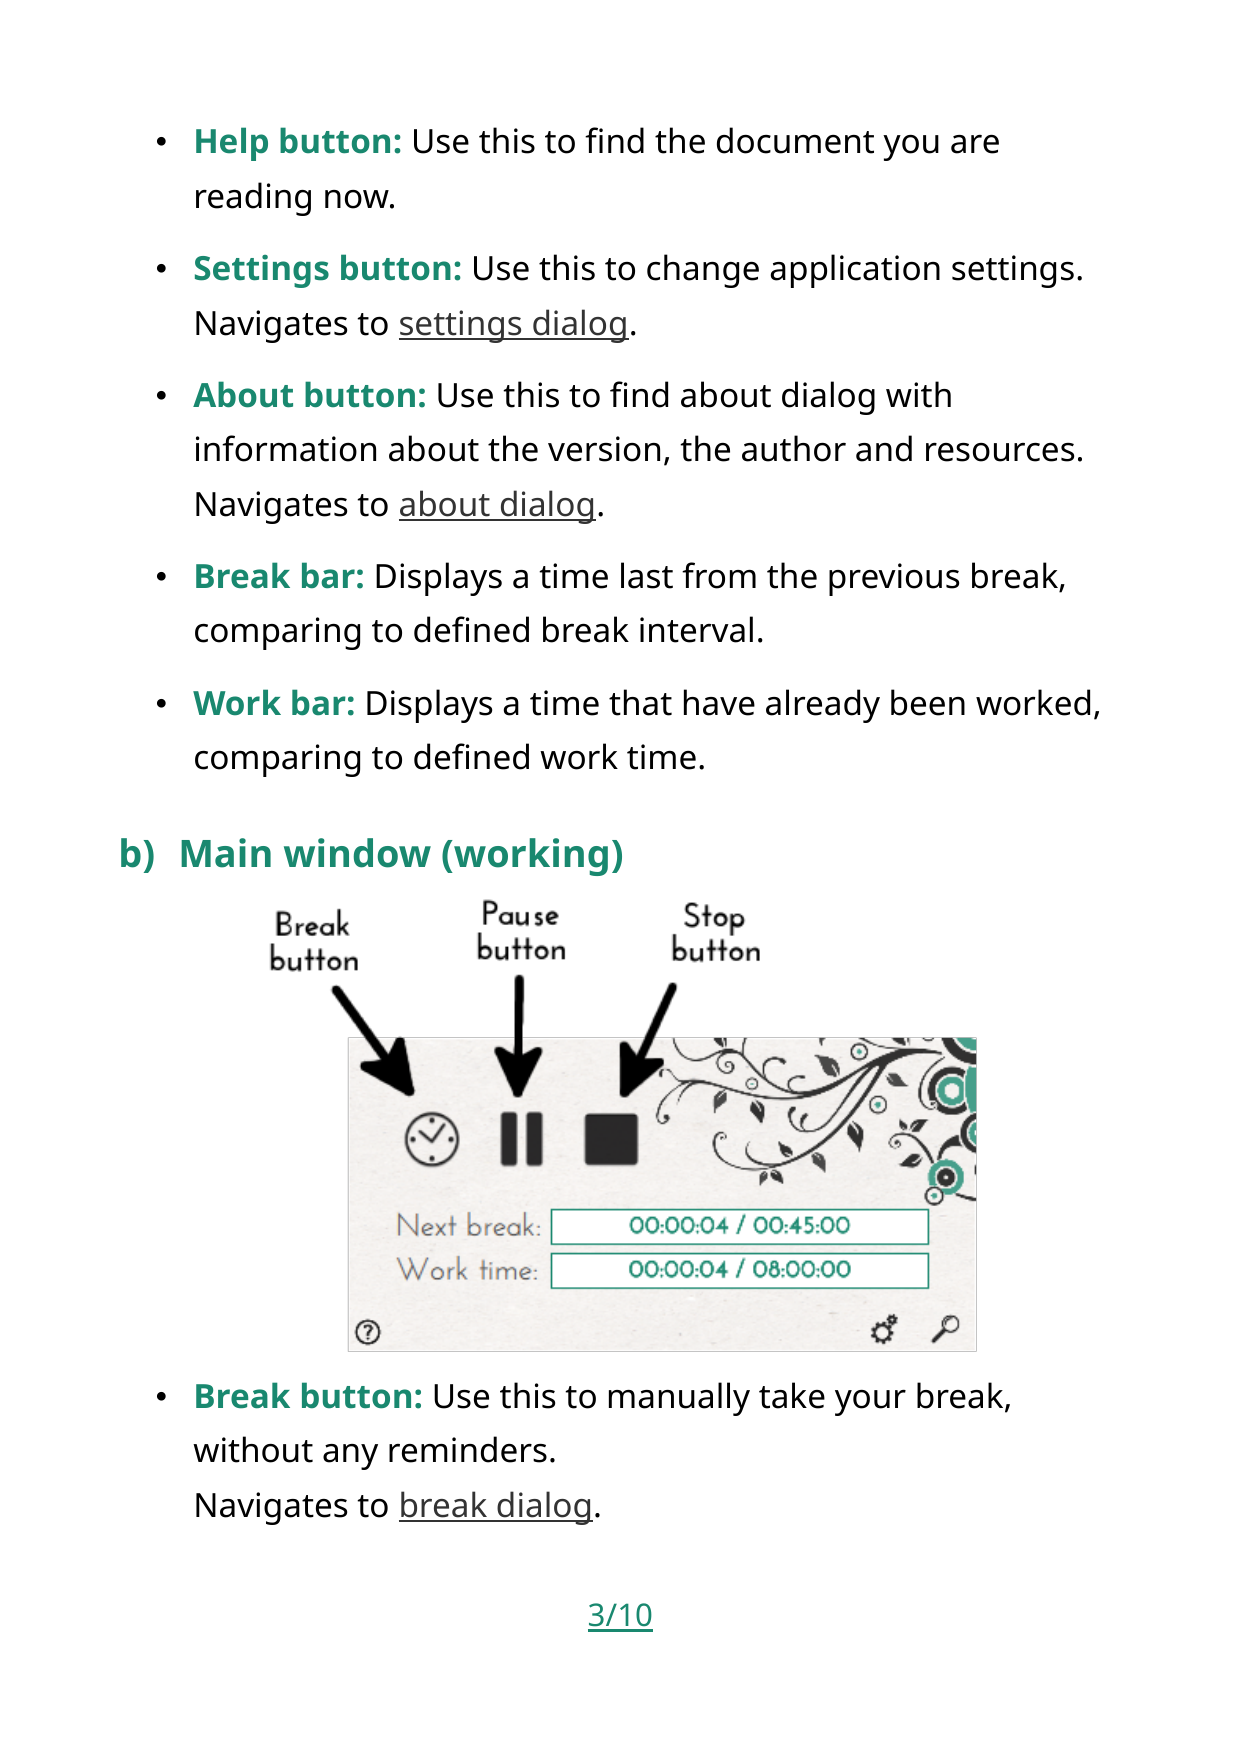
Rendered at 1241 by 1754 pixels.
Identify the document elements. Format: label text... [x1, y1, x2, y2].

list Break bar: Displays a time last from the previous break, comparing to defined break interval. [156, 553, 1122, 652]
list Break button: Use this to manually take your break, without any reminders. Navigates to break dialog. [156, 891, 1122, 1527]
picture [251, 891, 989, 1364]
list Work bar: Displays a time that have already been worked, comparing to defined work time. [156, 679, 1122, 779]
list Help button: Use this to find the document you are reading now. [156, 118, 1122, 218]
list Settings button: Use this to change application settings. Navigates to settings dialog. [156, 245, 1122, 345]
list About button: Use this to find about dialog with information about the version, the author and resources. Navigates to about dialog. [156, 371, 1122, 526]
subtitle Main window (working) [118, 827, 1122, 878]
